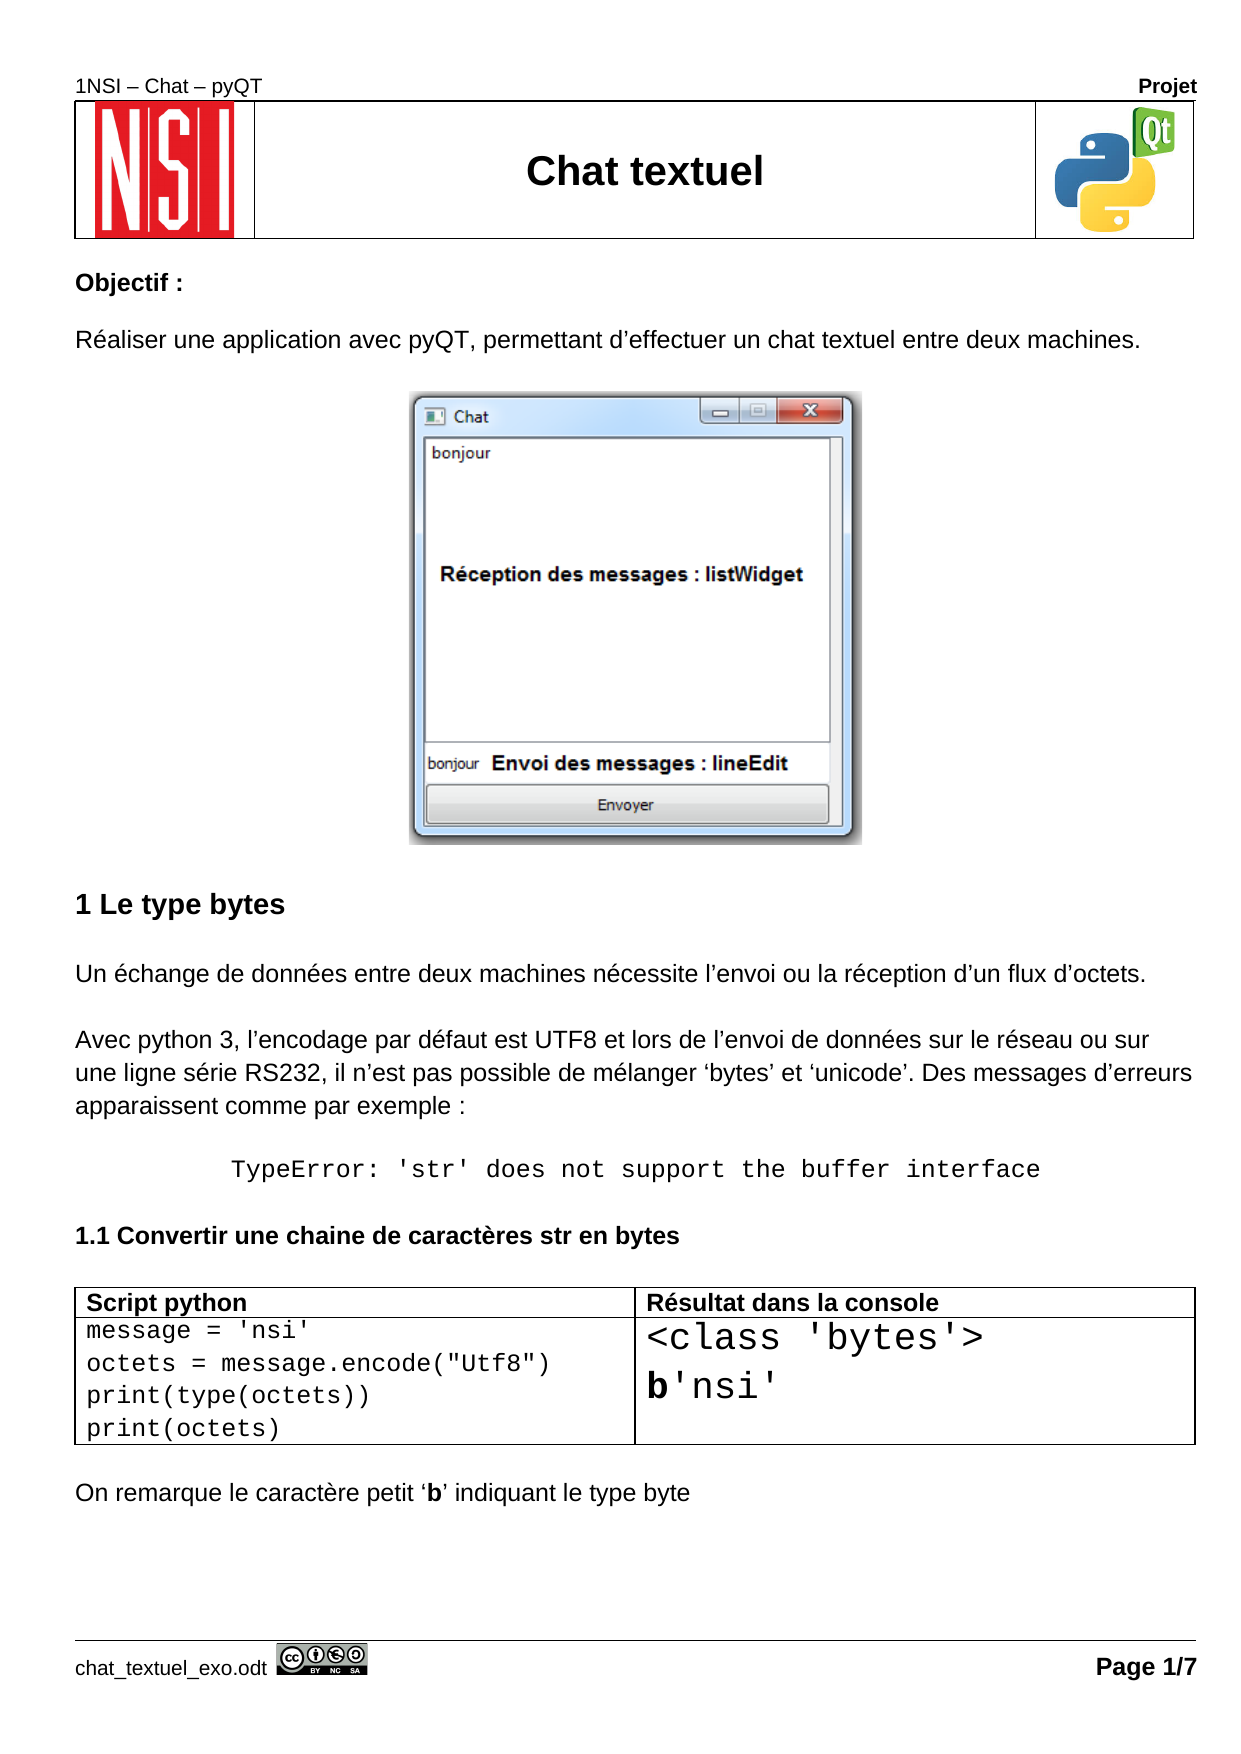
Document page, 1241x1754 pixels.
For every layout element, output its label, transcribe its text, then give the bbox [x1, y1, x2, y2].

table_header Script python [76, 1288, 634, 1317]
text On remarque le caractère petit ‘b’ indiquant le type byte [75, 1478, 1196, 1507]
picture [1054, 107, 1175, 232]
text Objectif : [75, 268, 1196, 296]
table_header [76, 102, 95, 238]
picture [408, 391, 863, 845]
table_cell <class 'bytes'> b'nsi' [636, 1318, 1194, 1444]
table_header [1036, 102, 1193, 238]
picture [276, 1643, 368, 1675]
text Réaliser une application avec pyQT, permettant d’effectuer un chat textuel entre deux machines. [75, 325, 1196, 354]
table_header Chat textuel [255, 102, 1035, 238]
text 1 Le type bytes [75, 887, 1196, 921]
text Avec python 3, l’encodage par défaut est UTF8 et lors de l’envoi de données sur le réseau ou sur une ligne série RS232, il n’est pas possible de mélanger ‘bytes’ et ‘unicode’. Des messages d’erreurs apparaissent comme par exemple : [75, 1024, 1196, 1119]
table_header Résultat dans la console [636, 1288, 1194, 1317]
text TypeError: 'str' does not support the buffer interface [75, 1156, 1196, 1184]
text 1.1 Convertir une chaine de caractères str en bytes [75, 1221, 1196, 1250]
table_cell message = 'nsi' octets = message.encode("Utf8") print(type(octets)) print(octets) [76, 1318, 634, 1444]
text Un échange de données entre deux machines nécessite l’envoi ou la réception d’un flux d’octets. [75, 958, 1196, 987]
table_header [235, 102, 254, 238]
